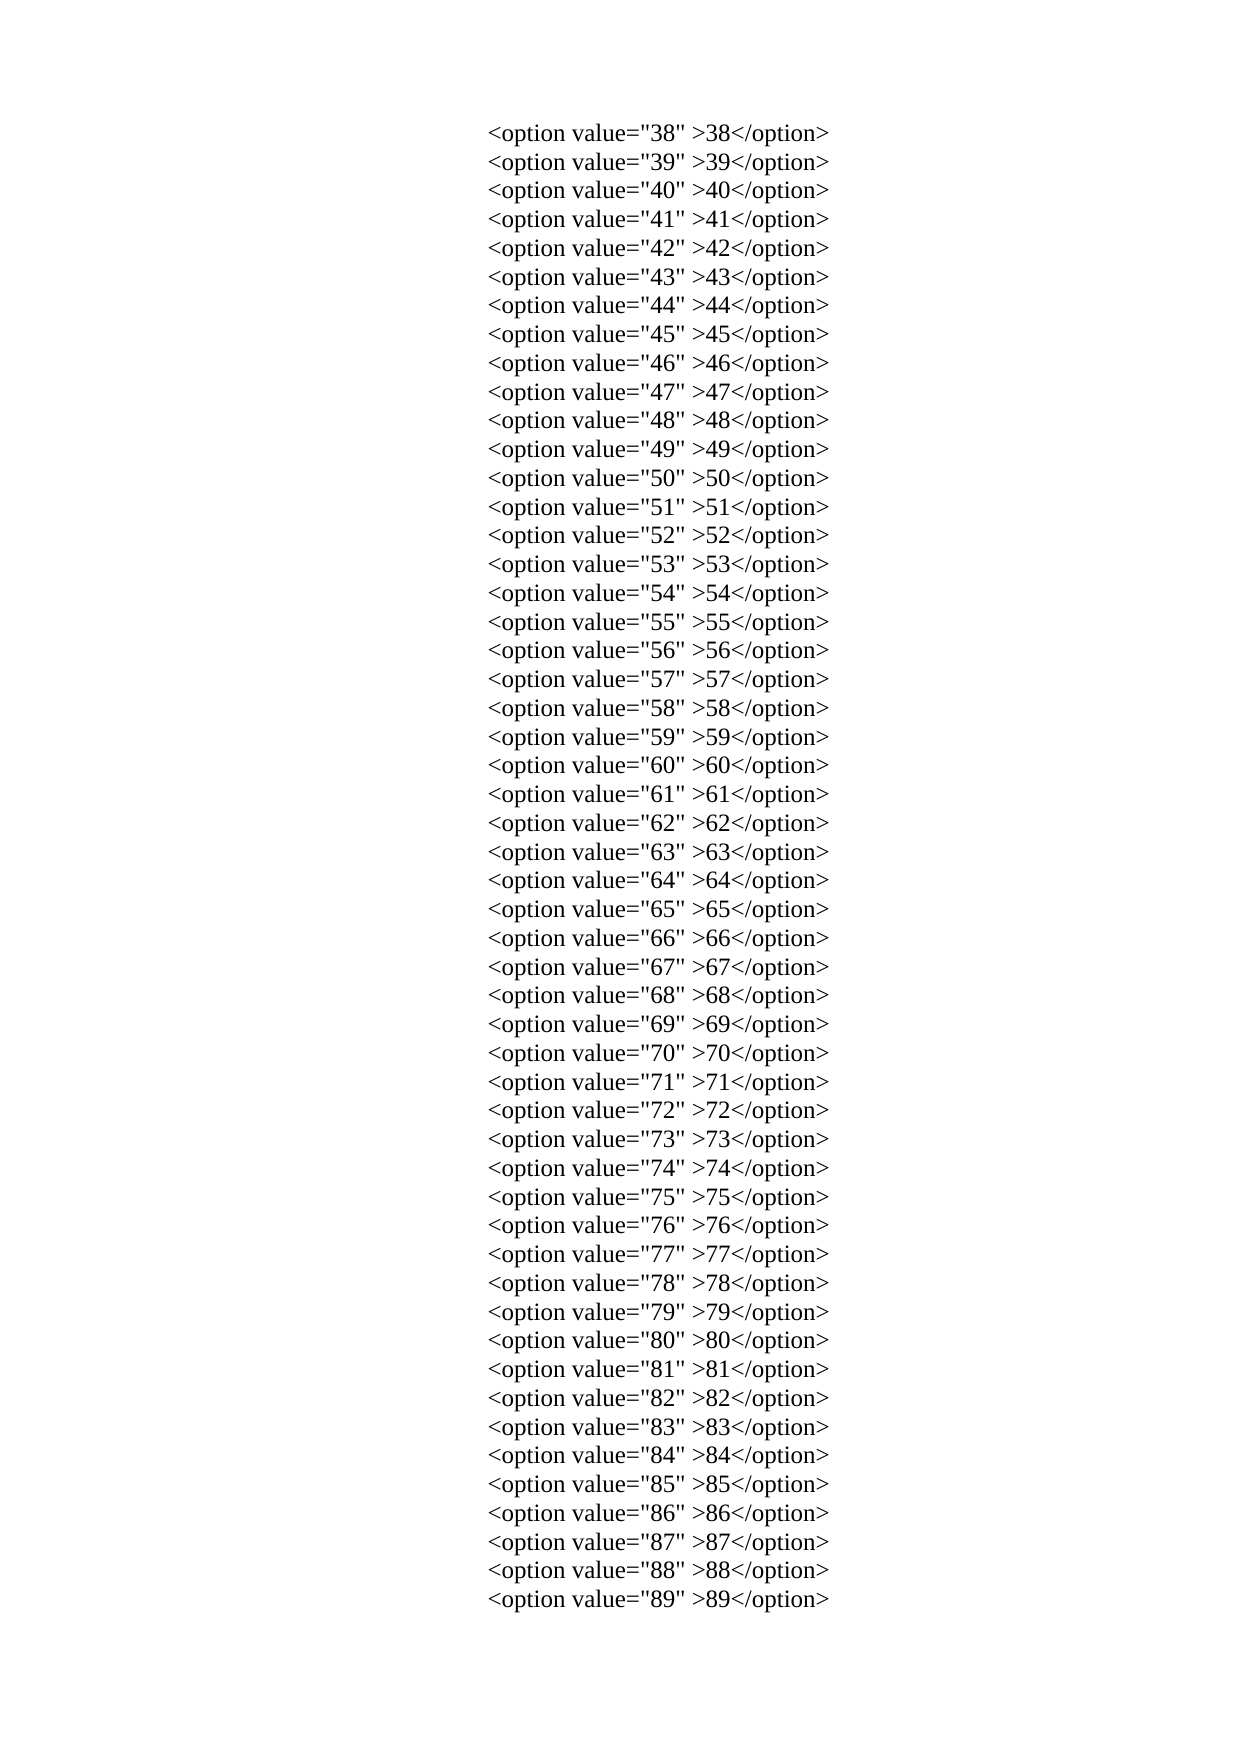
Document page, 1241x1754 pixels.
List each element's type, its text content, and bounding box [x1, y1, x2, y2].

text <option value="38" >38</option> <option value="39" >39</option> <option value="40" >40</option> <option value="41" >41</option> <option value="42" >42</option> <option value="43" >43</option> <option value="44" >44</option> <option value="45" >45</option> <option value="46" >46</option> <option value="47" >47</option> <option value="48" >48</option> <option value="49" >49</option> <option value="50" >50</option> <option value="51" >51</option> <option value="52" >52</option> <option value="53" >53</option> <option value="54" >54</option> <option value="55" >55</option> <option value="56" >56</option> <option value="57" >57</option> <option value="58" >58</option> <option value="59" >59</option> <option value="60" >60</option> <option value="61" >61</option> <option value="62" >62</option> <option value="63" >63</option> <option value="64" >64</option> <option value="65" >65</option> <option value="66" >66</option> <option value="67" >67</option> <option value="68" >68</option> <option value="69" >69</option> <option value="70" >70</option> <option value="71" >71</option> <option value="72" >72</option> <option value="73" >73</option> <option value="74" >74</option> <option value="75" >75</option> <option value="76" >76</option> <option value="77" >77</option> <option value="78" >78</option> <option value="79" >79</option> <option value="80" >80</option> <option value="81" >81</option> <option value="82" >82</option> <option value="83" >83</option> <option value="84" >84</option> <option value="85" >85</option> <option value="86" >86</option> <option value="87" >87</option> <option value="88" >88</option> <option value="89" >89</option> [118, 118, 1122, 1613]
